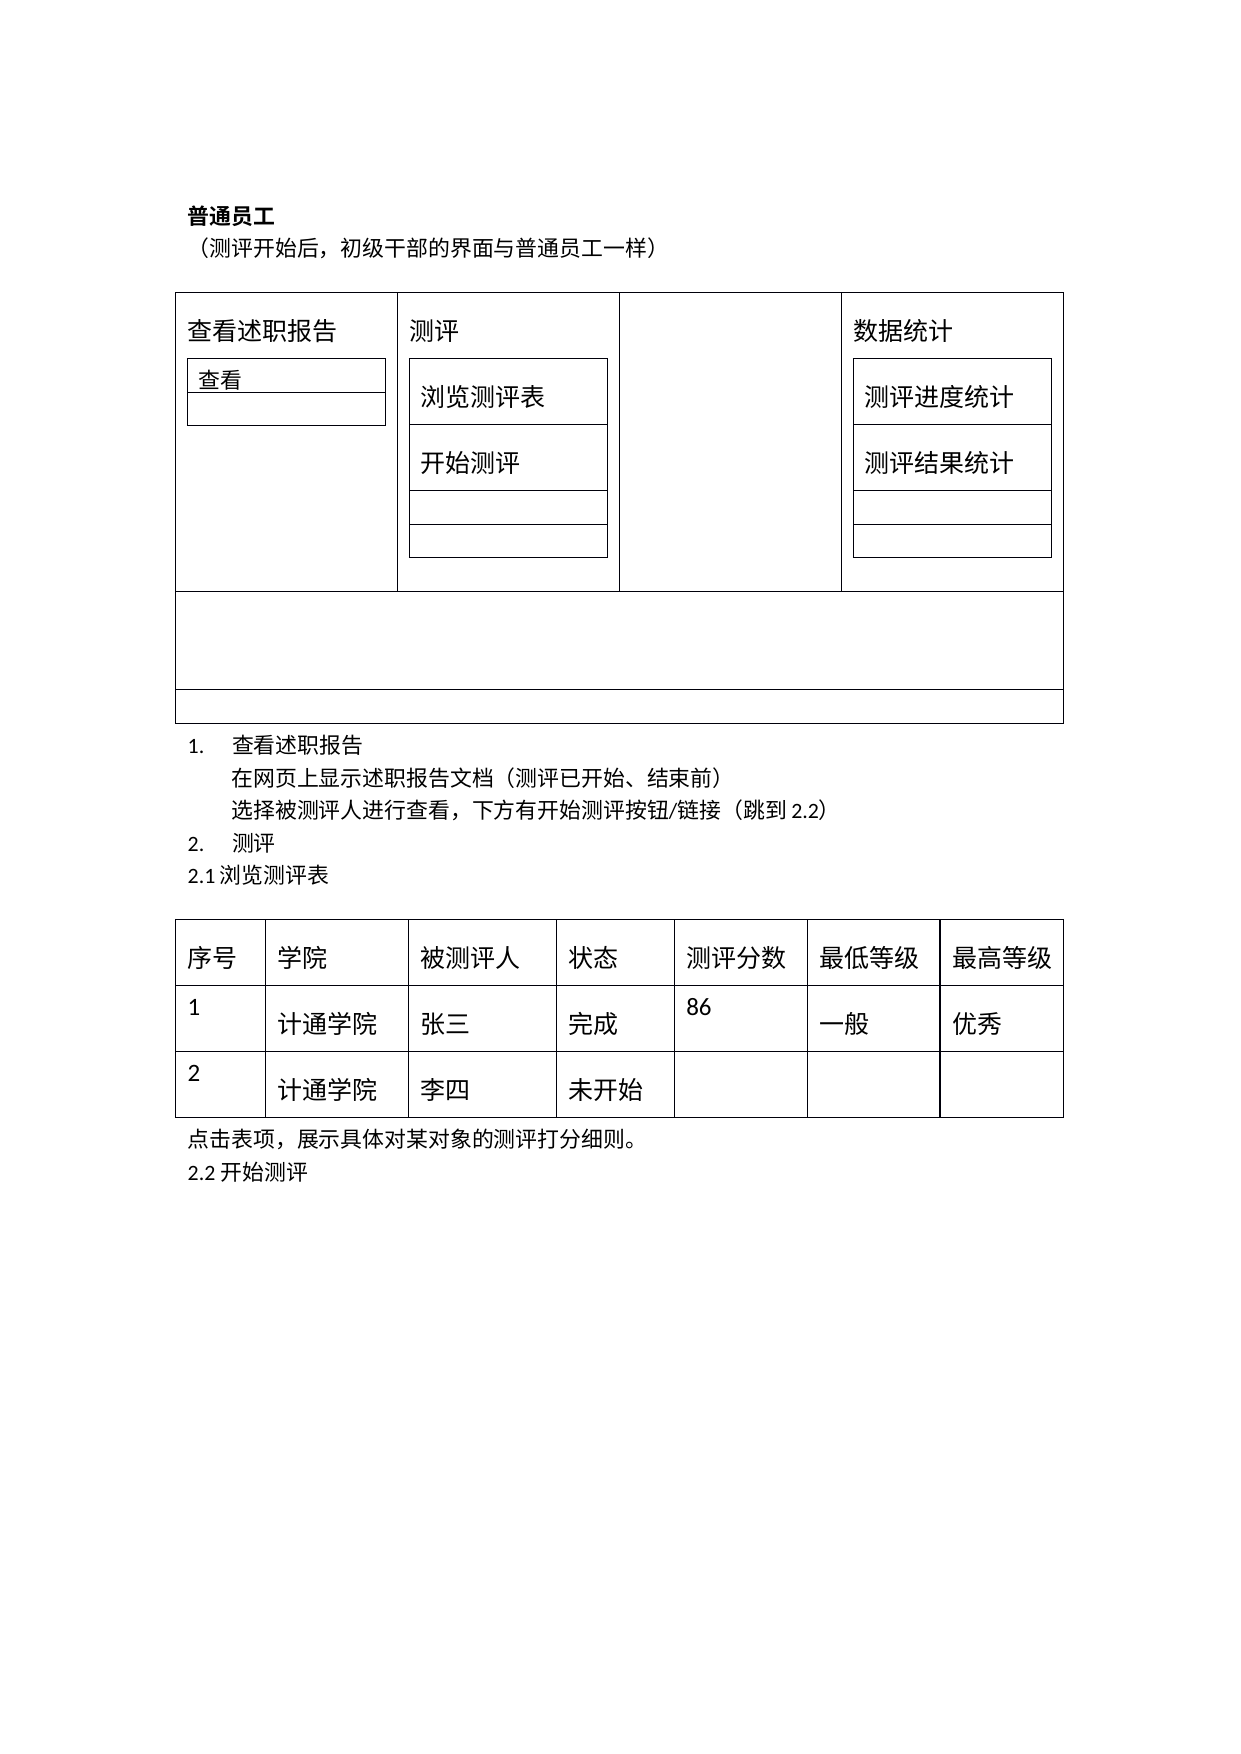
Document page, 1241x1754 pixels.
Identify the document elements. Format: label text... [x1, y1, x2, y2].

table_cell [854, 491, 1051, 524]
table_header 查看述职报告 [176, 293, 397, 591]
table_cell [188, 393, 385, 425]
table_cell [176, 592, 1063, 689]
text 在网页上显示述职报告文档（测评已开始、结束前） [187, 756, 1053, 789]
list 查看述职报告 [187, 724, 1053, 756]
table_header 被测评人 [409, 920, 556, 985]
table_header 浏览测评表 [410, 359, 607, 424]
table_cell [808, 1052, 939, 1117]
table_header 查看 [188, 359, 385, 392]
table_cell 优秀 [941, 986, 1063, 1051]
table_cell 86 [675, 986, 807, 1051]
table_cell 测评结果统计 [854, 425, 1051, 490]
table_cell [410, 491, 607, 524]
table_cell 张三 [409, 986, 556, 1051]
text 选择被测评人进行查看，下方有开始测评按钮/链接（跳到2.2） [187, 789, 1053, 821]
text 2.1浏览测评表 [187, 854, 1053, 886]
table_header [620, 293, 841, 591]
table_cell 一般 [808, 986, 939, 1051]
table_cell 2 [176, 1052, 265, 1117]
table_header 最低等级 [808, 920, 939, 985]
table_header 测评进度统计 [854, 359, 1051, 424]
table_header 最高等级 [941, 920, 1063, 985]
table_cell [675, 1052, 807, 1117]
table_header 序号 [176, 920, 265, 985]
text 普通员工 [187, 194, 1053, 227]
text （测评开始后，初级干部的界面与普通员工一样） [187, 227, 1053, 259]
list 测评 [187, 821, 1053, 854]
table_cell 计通学院 [266, 1052, 408, 1117]
table_header 状态 [557, 920, 674, 985]
table_header 测评分数 [675, 920, 807, 985]
table_cell [854, 525, 1051, 557]
table_cell 未开始 [557, 1052, 674, 1117]
table_header 学院 [266, 920, 408, 985]
table_header 数据统计 [842, 293, 1063, 591]
text 2.2 开始测评 [187, 1151, 1053, 1183]
table_cell 李四 [409, 1052, 556, 1117]
table_cell 开始测评 [410, 425, 607, 490]
text 点击表项，展示具体对某对象的测评打分细则。 [187, 1118, 1053, 1151]
table_cell [176, 690, 1063, 723]
table_header 测评 [398, 293, 619, 591]
table_cell 1 [176, 986, 265, 1051]
table_cell 计通学院 [266, 986, 408, 1051]
table_cell [410, 525, 607, 557]
table_cell [941, 1052, 1063, 1117]
table_cell 完成 [557, 986, 674, 1051]
